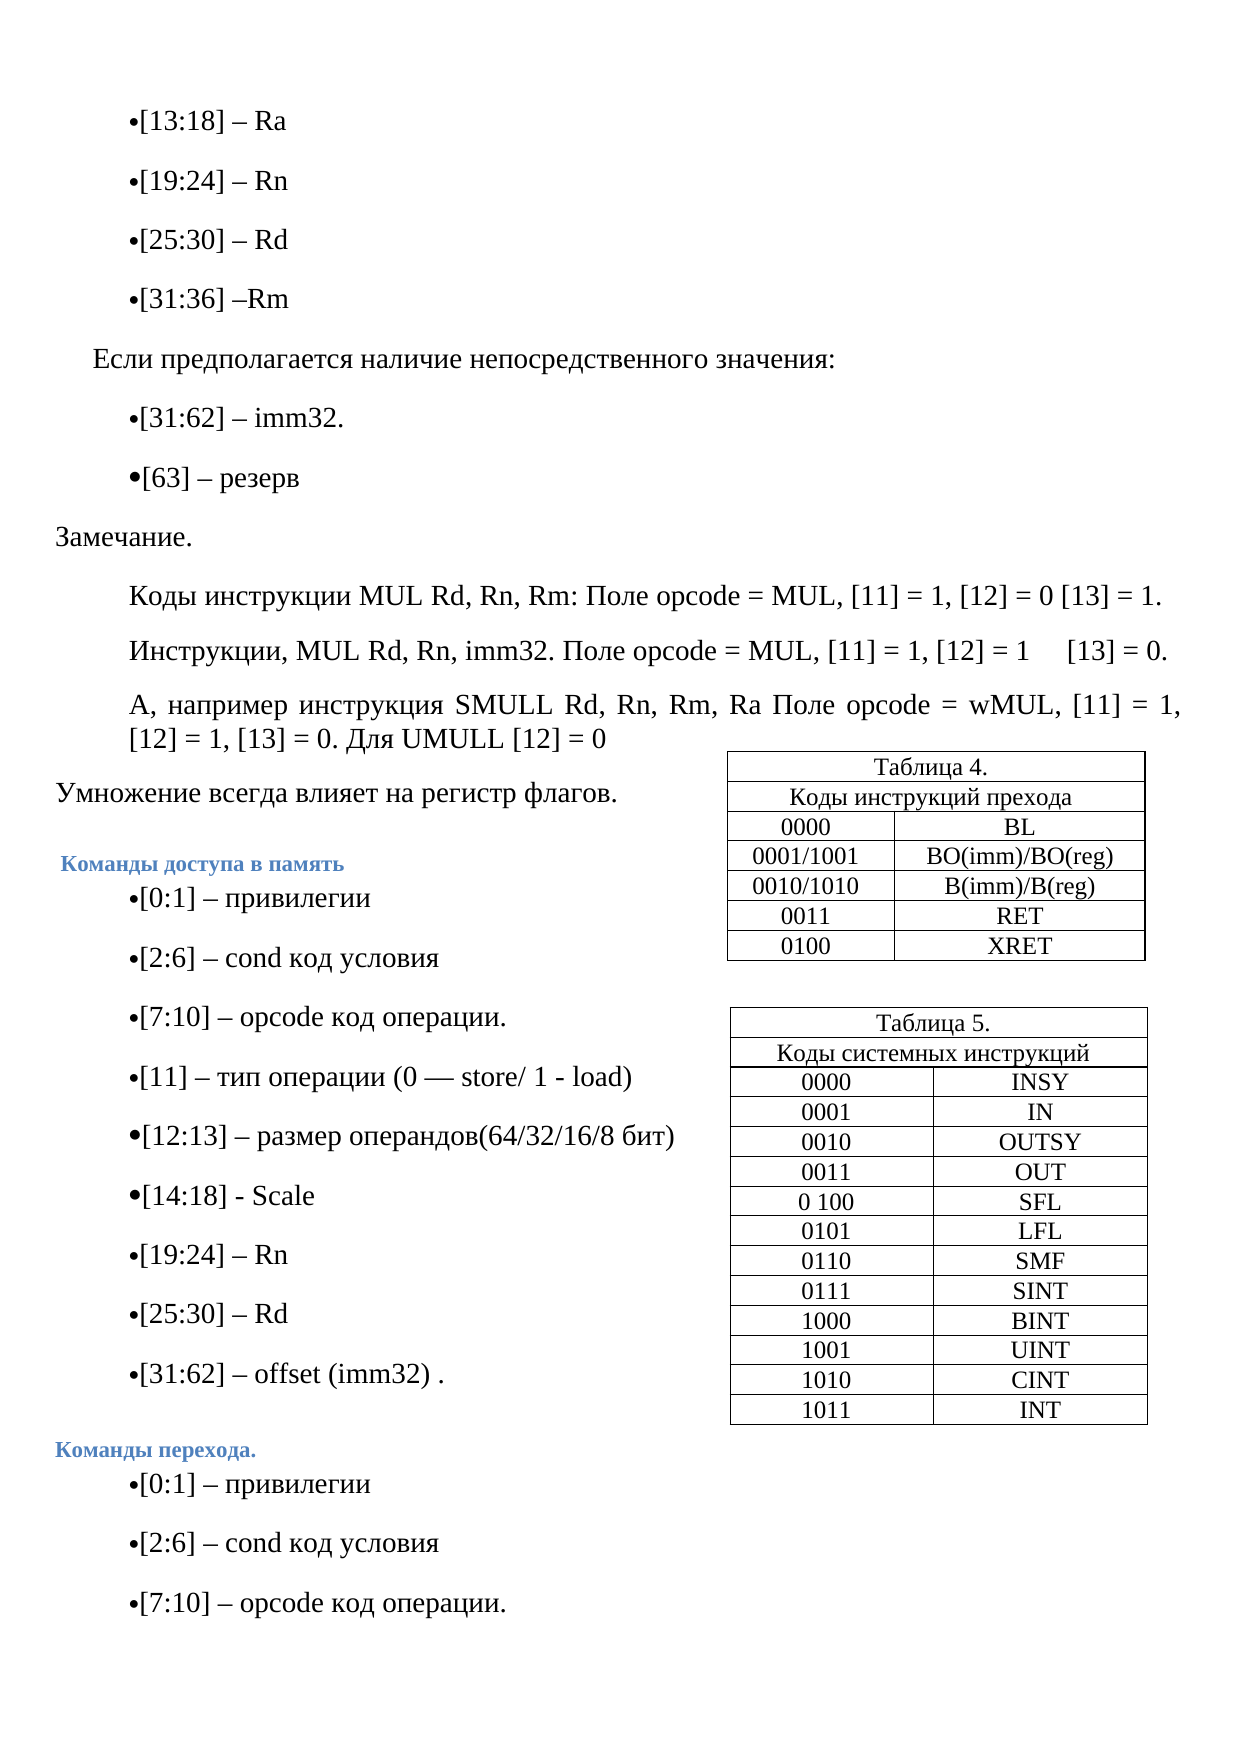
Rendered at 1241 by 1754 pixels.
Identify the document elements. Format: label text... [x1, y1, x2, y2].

list [19:24] – Rn [130, 163, 1181, 196]
list [0:1] – привилегии [130, 881, 727, 914]
list [1148, 1237, 1181, 1271]
list [25:30] – Rd [130, 1296, 730, 1330]
table_cell UINT [934, 1336, 1147, 1364]
table_header Таблица 4. [728, 752, 1144, 781]
table_cell 0111 [731, 1276, 933, 1305]
list [1148, 1059, 1181, 1092]
subtitle Команды перехода. [55, 1436, 1181, 1462]
table_cell 0110 [731, 1246, 933, 1275]
list [1148, 1356, 1181, 1389]
table_cell 1001 [731, 1336, 933, 1364]
table_cell 0011 [731, 1157, 933, 1186]
table_cell B(imm)/B(reg) [895, 871, 1144, 900]
table_cell SINT [934, 1276, 1147, 1305]
table_cell BL [895, 812, 1144, 840]
list [1148, 1118, 1181, 1152]
text А, например инструкция SMULL Rd, Rn, Rm, Ra Поле opcode = wMUL, [11] = 1, [12] = 1, [13] = 0. Для UMULL [12] = 0 [128, 687, 1181, 754]
list [7:10] – opcode код операции. [130, 1585, 1181, 1618]
list [31:62] – offset (imm32) . [130, 1356, 730, 1389]
table_cell 0 100 [731, 1187, 933, 1215]
table_cell 1010 [731, 1365, 933, 1394]
text Замечание. [55, 519, 1181, 553]
table_cell IN [934, 1097, 1147, 1126]
list [2:6] – cond код условия [130, 1526, 1181, 1559]
table_cell BO(imm)/BO(reg) [895, 841, 1144, 870]
table_cell 1011 [731, 1395, 933, 1424]
table_cell LFL [934, 1216, 1147, 1245]
text [1146, 775, 1181, 809]
table_cell SMF [934, 1246, 1147, 1275]
table_cell INSY [934, 1068, 1147, 1096]
list [1148, 1178, 1181, 1211]
list [1145, 940, 1181, 973]
text Коды инструкции MUL Rd, Rn, Rm: Поле opcode = MUL, [11] = 1, [12] = 0 [13] = 1. [128, 578, 1181, 612]
list [31:36] –Rm [130, 282, 1181, 315]
table_cell INT [934, 1395, 1147, 1424]
list [12:13] – размер операндов(64/32/16/8 бит) [130, 1118, 730, 1152]
table_cell 1000 [731, 1306, 933, 1334]
text [728, 961, 1145, 988]
list [1146, 881, 1181, 914]
table_cell 0000 [728, 812, 894, 840]
table_cell SFL [934, 1187, 1147, 1215]
table_cell OUTSY [934, 1127, 1147, 1156]
table_cell 0101 [731, 1216, 933, 1245]
list [31:62] – imm32. [130, 400, 1181, 434]
list [13:18] – Ra [130, 103, 1181, 137]
table_cell RET [895, 901, 1144, 930]
list [2:6] – cond код условия [130, 940, 728, 973]
table_cell Коды инструкций прехода [728, 782, 1144, 811]
list [25:30] – Rd [130, 222, 1181, 256]
list [1148, 1296, 1181, 1330]
table_cell 0001 [731, 1097, 933, 1126]
list [0:1] – привилегии [130, 1466, 1181, 1500]
table_header Таблица 5. [731, 1008, 1147, 1037]
list [63] – резерв [130, 460, 1181, 493]
list [19:24] – Rn [130, 1237, 730, 1271]
list [730, 1425, 1147, 1453]
subtitle Команды доступа в память [55, 850, 727, 877]
table_cell 0100 [728, 931, 894, 959]
table_cell OUT [934, 1157, 1147, 1186]
text Умножение всегда влияет на регистр флагов. [55, 775, 727, 809]
list [14:18] - Scale [130, 1178, 730, 1211]
text Инструкции, MUL Rd, Rn, imm32. Поле opcode = MUL, [11] = 1, [12] = 1 [13] = 0. [128, 633, 1181, 666]
list [7:10] – opcode код операции. [130, 999, 1181, 1033]
table_cell 0011 [728, 901, 894, 930]
table_cell XRET [895, 931, 1144, 959]
table_cell 0010/1010 [728, 871, 894, 900]
table_cell CINT [934, 1365, 1147, 1394]
table_cell 0001/1001 [728, 841, 894, 870]
table_cell 0010 [731, 1127, 933, 1156]
table_cell Коды системных инструкций [731, 1038, 1147, 1066]
text Если предполагается наличие непосредственного значения: [92, 341, 1181, 374]
subtitle [1146, 850, 1181, 877]
list [11] – тип операции (0 — store/ 1 - load) [130, 1059, 730, 1092]
table_cell BINT [934, 1306, 1147, 1334]
table_cell 0000 [731, 1068, 933, 1096]
